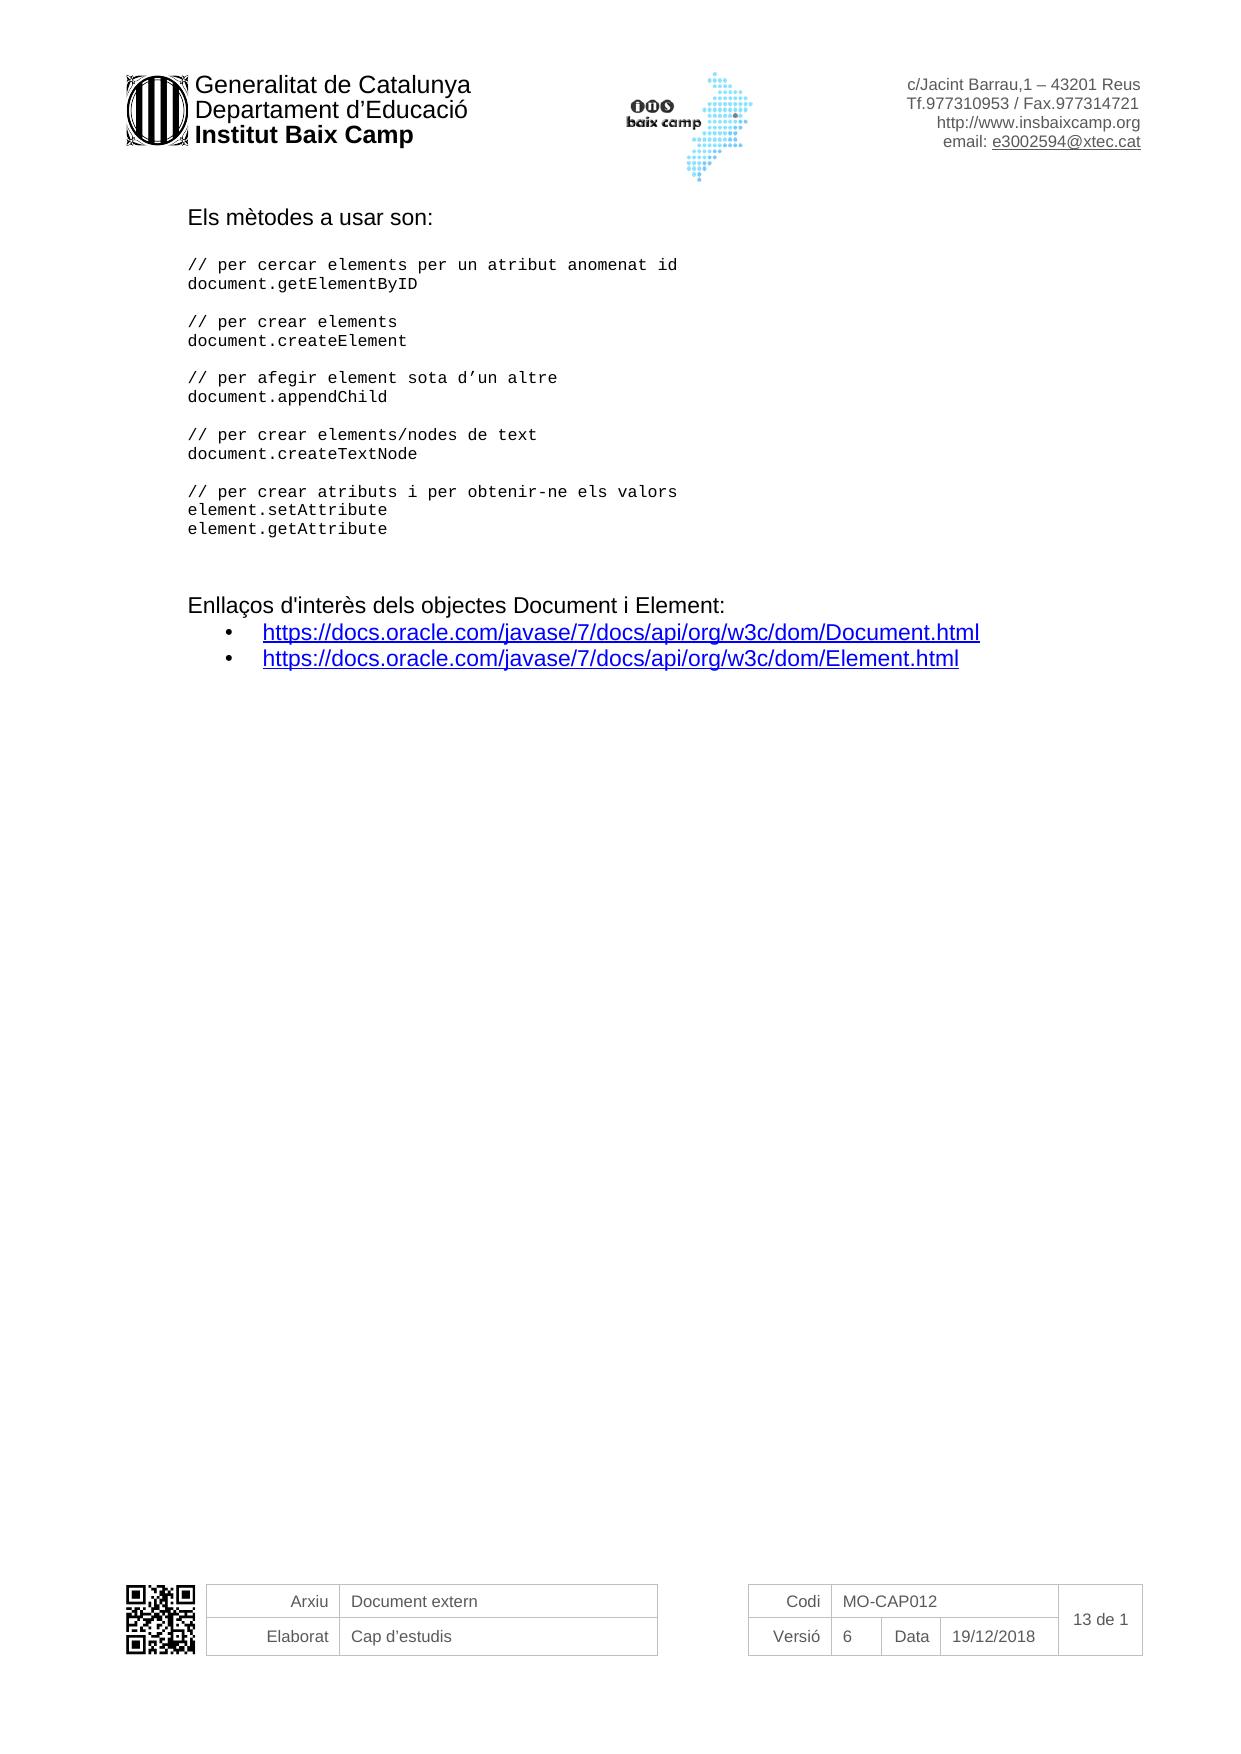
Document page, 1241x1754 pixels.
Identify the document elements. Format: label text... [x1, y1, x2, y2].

text // per cercar elements per un atribut anomenat id [187, 257, 1137, 276]
text Enllaços d'interès dels objectes Document i Element: [187, 592, 1137, 619]
list https://docs.oracle.com/javase/7/docs/api/org/w3c/dom/Document.html [225, 619, 1137, 645]
text element.getAttribute [187, 521, 1137, 540]
text // per crear elements/nodes de text [187, 427, 1137, 445]
text document.getElementByID [187, 276, 1137, 294]
list https://docs.oracle.com/javase/7/docs/api/org/w3c/dom/Element.html [225, 645, 1137, 671]
text // per afegir element sota d’un altre [187, 370, 1137, 389]
text // per crear elements [187, 313, 1137, 332]
picture [621, 58, 754, 191]
picture [126, 75, 189, 146]
text document.createElement [187, 332, 1137, 351]
text // per crear atributs i per obtenir-ne els valors [187, 483, 1137, 502]
text document.createTextNode [187, 445, 1137, 464]
text Els mètodes a usar son: [187, 204, 1137, 231]
text element.setAttribute [187, 502, 1137, 521]
text document.appendChild [187, 389, 1137, 408]
